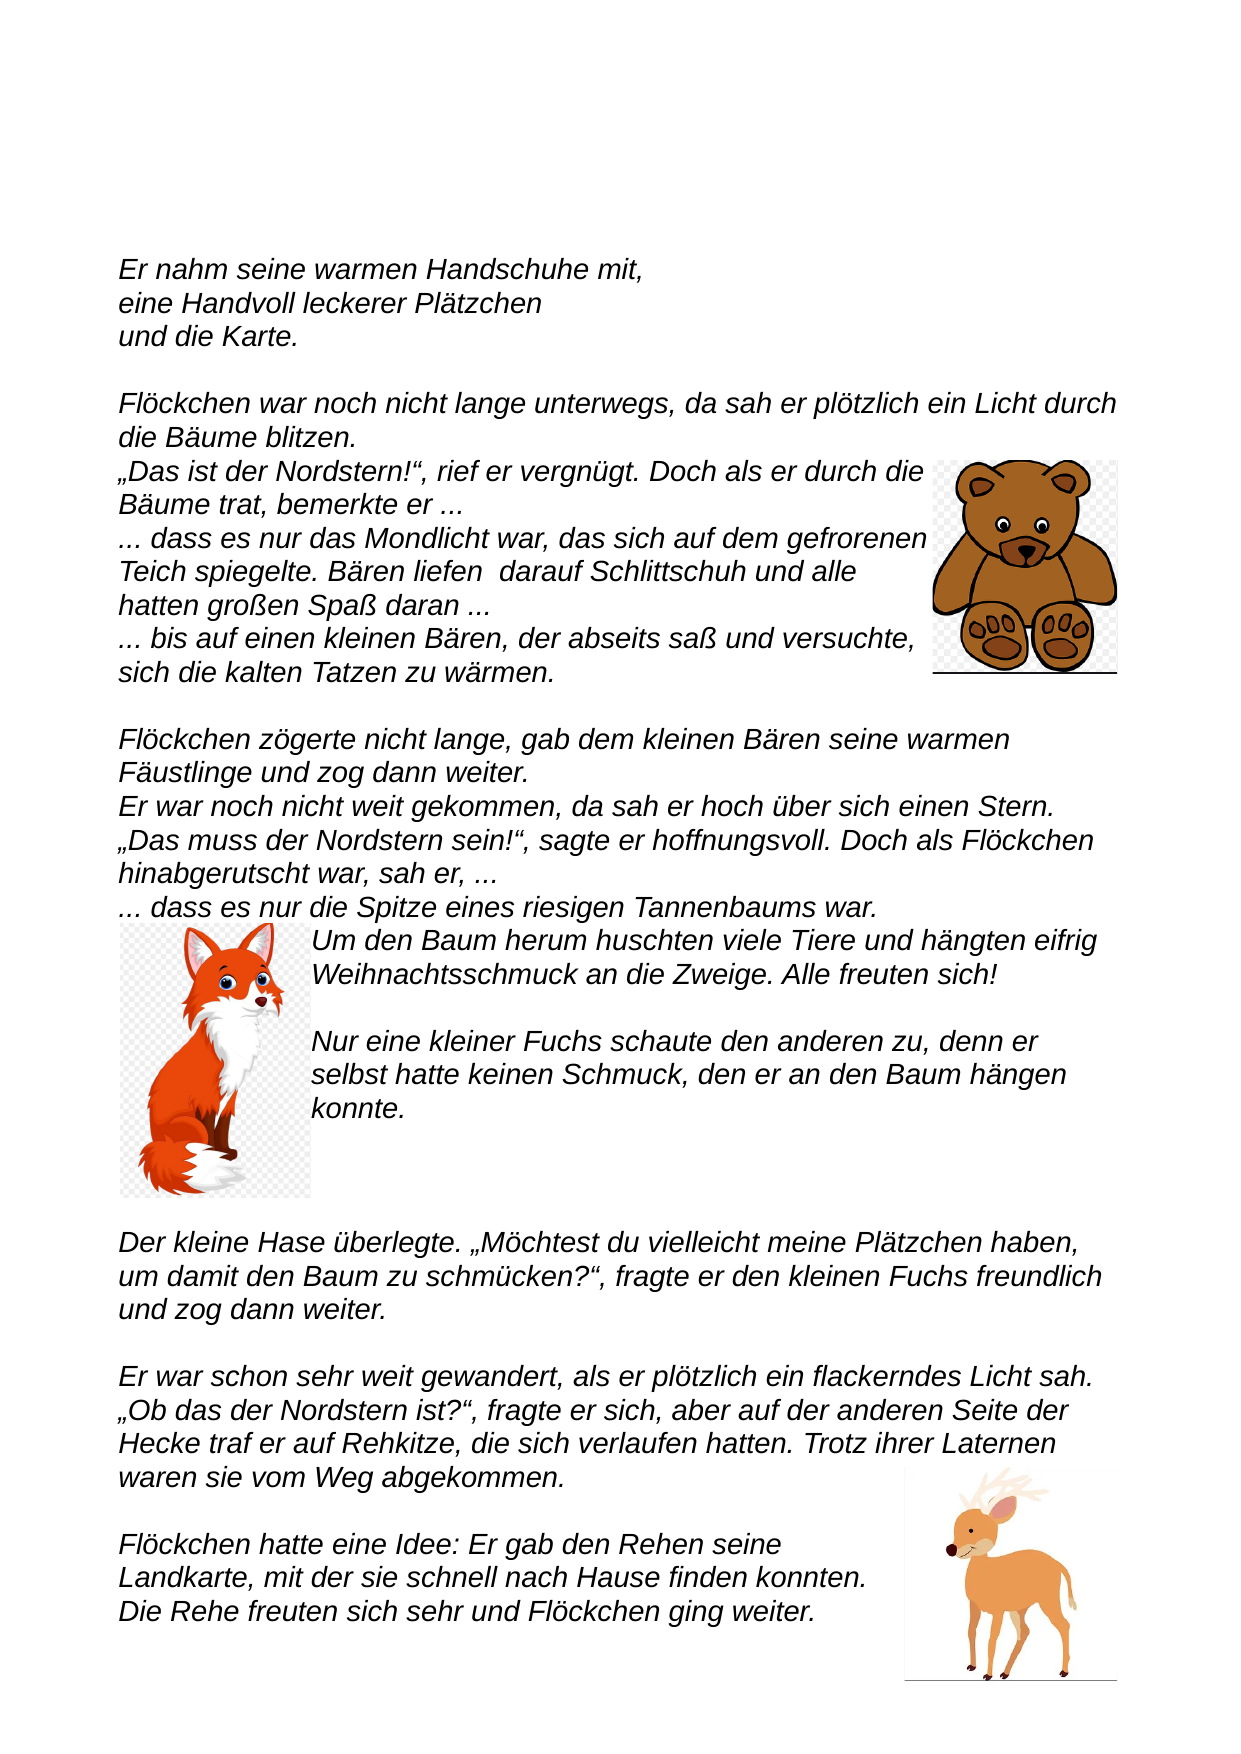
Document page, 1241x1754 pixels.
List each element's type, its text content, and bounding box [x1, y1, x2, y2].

text Flöckchen war noch nicht lange unterwegs, da sah er plötzlich ein Licht durch die Bäume blitzen. [118, 386, 1122, 453]
text Flöckchen hatte eine Idee: Er gab den Rehen seine Landkarte, mit der sie schnell nach Hause finden konnten. Die Rehe freuten sich sehr und Flöckchen ging weiter. [118, 1527, 904, 1627]
text Er war schon sehr weit gewandert, als er plötzlich ein flackerndes Licht sah. [118, 1359, 1122, 1393]
text Flöckchen zögerte nicht lange, gab dem kleinen Bären seine warmen Fäustlinge und zog dann weiter. [118, 722, 1122, 789]
text Der kleine Hase überlegte. „Möchtest du vielleicht meine Plätzchen haben, um damit den Baum zu schmücken?“, fragte er den kleinen Fuchs freundlich und zog dann weiter. [118, 1225, 1122, 1326]
text Er war noch nicht weit gekommen, da sah er hoch über sich einen Stern. [118, 789, 1122, 822]
text Er nahm seine warmen Handschuhe mit, [118, 252, 1122, 286]
text Nur eine kleiner Fuchs schaute den anderen zu, denn er selbst hatte keinen Schmuck, den er an den Baum hängen konnte. [311, 1024, 1122, 1124]
text Um den Baum herum huschten viele Tiere und hängten eifrig Weihnachtsschmuck an die Zweige. Alle freuten sich! [311, 923, 1122, 990]
text „Ob das der Nordstern ist?“, fragte er sich, aber auf der anderen Seite der Hecke traf er auf Rehkitze, die sich verlaufen hatten. Trotz ihrer Laternen waren sie vom Weg abgekommen. [118, 1393, 1122, 1493]
text und die Karte. [118, 319, 1122, 353]
text eine Handvoll leckerer Plätzchen [118, 286, 1122, 319]
picture [120, 923, 311, 1198]
text ... dass es nur das Mondlicht war, das sich auf dem gefrorenen Teich spiegelte. Bären liefen darauf Schlittschuh und alle hatten großen Spaß daran ... [118, 521, 932, 621]
text „Das muss der Nordstern sein!“, sagte er hoffnungsvoll. Doch als Flöckchen hinabgerutscht war, sah er, ... [118, 822, 1122, 889]
text „Das ist der Nordstern!“, rief er vergnügt. Doch als er durch die Bäume trat, bemerkte er ... [118, 453, 1122, 521]
picture [904, 1467, 1118, 1681]
text ... bis auf einen kleinen Bären, der abseits saß und versuchte, sich die kalten Tatzen zu wärmen. [118, 621, 1122, 688]
text ... dass es nur die Spitze eines riesigen Tannenbaums war. [118, 889, 1122, 923]
picture [932, 460, 1118, 674]
